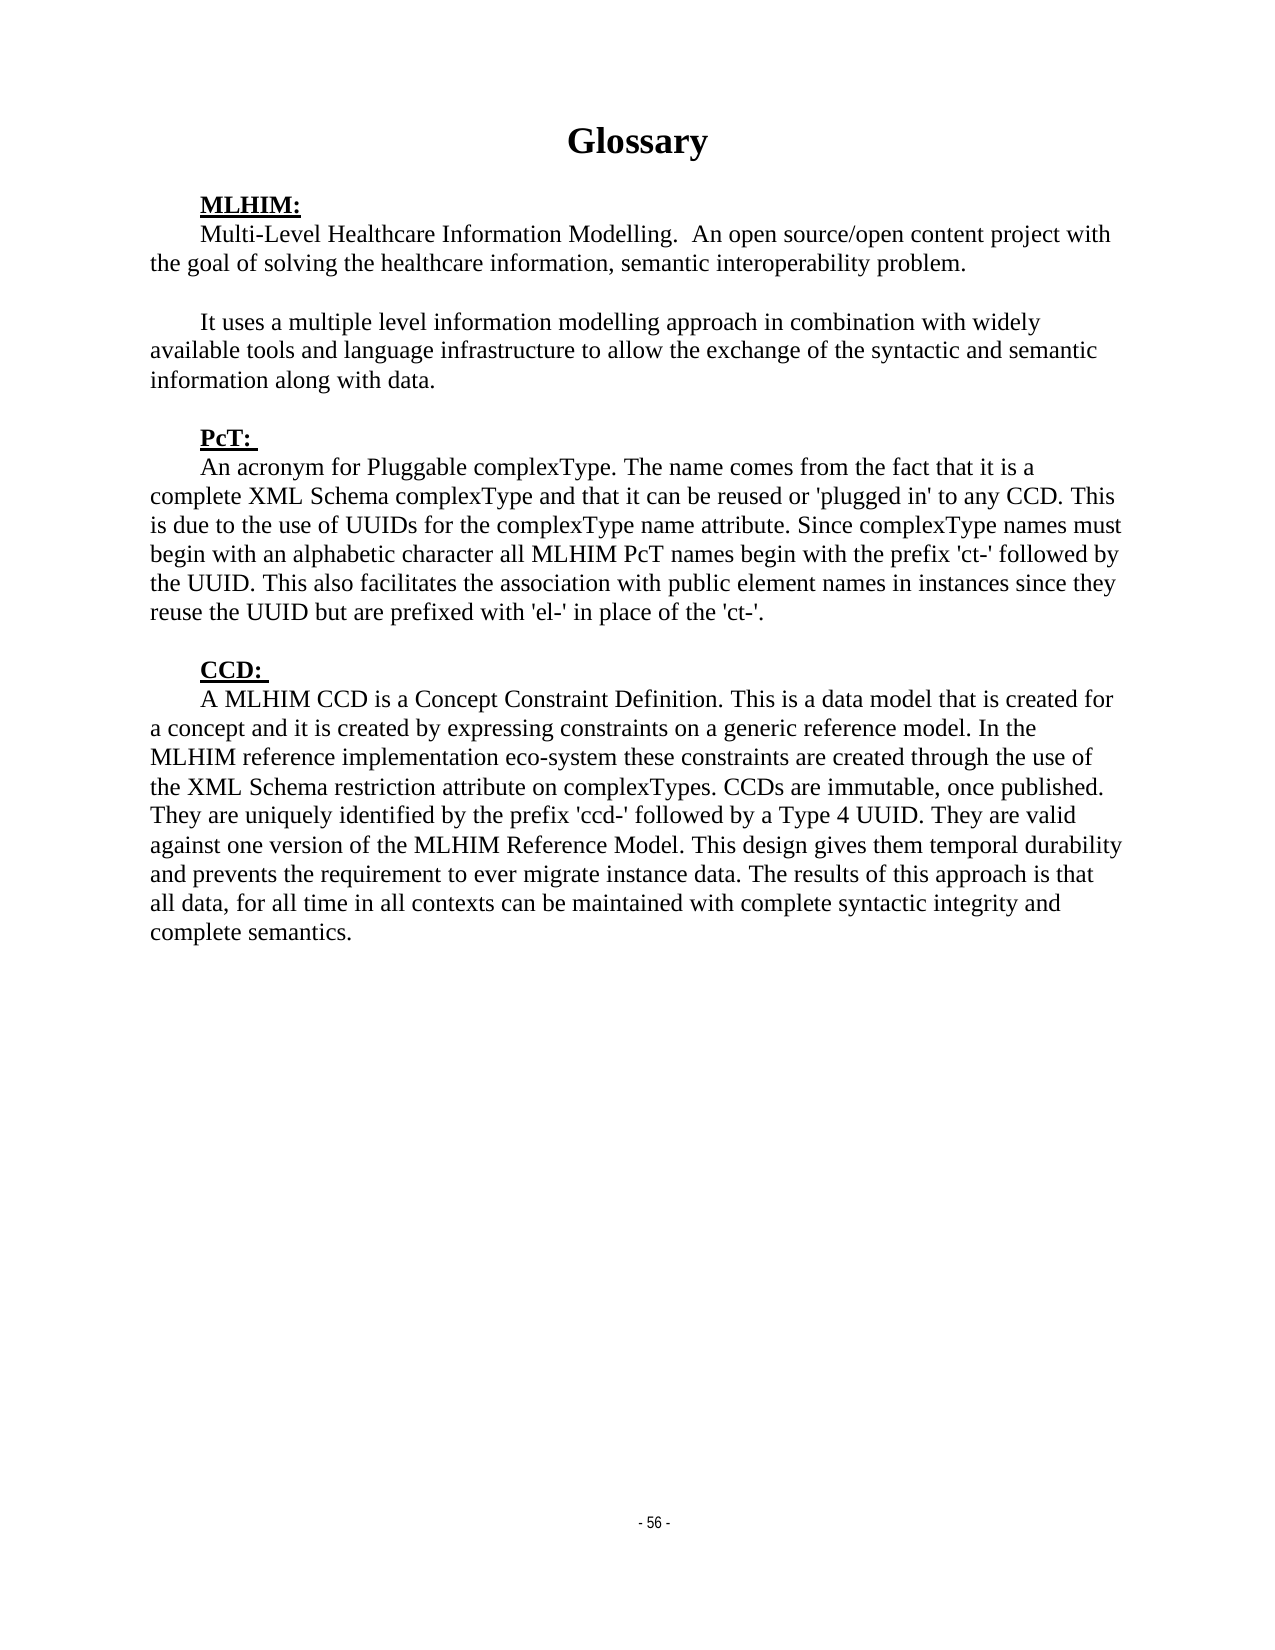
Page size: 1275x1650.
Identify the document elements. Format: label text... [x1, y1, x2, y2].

text MLHIM: [150, 190, 1125, 219]
text A MLHIM CCD is a Concept Constraint Definition. This is a data model that is created for a concept and it is created by expressing constraints on a generic reference model. In the MLHIM reference implementation eco-system these constraints are created through the use of the XML Schema restriction attribute on complexTypes. CCDs are immutable, once published. They are uniquely identified by the prefix 'ccd-' followed by a Type 4 UUID. They are valid against one version of the MLHIM Reference Model. This design gives them temporal durability and prevents the requirement to ever migrate instance data. The results of this approach is that all data, for all time in all contexts can be maintained with complete syntactic integrity and complete semantics. [150, 684, 1125, 946]
text PcT: [150, 423, 1125, 452]
text It uses a multiple level information modelling approach in combination with widely available tools and language infrastructure to allow the exchange of the syntactic and semantic information along with data. [150, 306, 1125, 393]
text An acronym for Pluggable complexType. The name comes from the fact that it is a complete XML Schema complexType and that it can be reused or 'plugged in' to any CCD. This is due to the use of UUIDs for the complexType name attribute. Since complexType names must begin with an alphabetic character all MLHIM PcT names begin with the prefix 'ct-' followed by the UUID. This also facilitates the association with public element names in instances since they reuse the UUID but are prefixed with 'el-' in place of the 'ct-'. [150, 452, 1125, 626]
text Multi-Level Healthcare Information Modelling. An open source/open content project with the goal of solving the healthcare information, semantic interoperability problem. [150, 219, 1125, 277]
text CCD: [150, 655, 1125, 684]
title Glossary [150, 118, 1125, 161]
